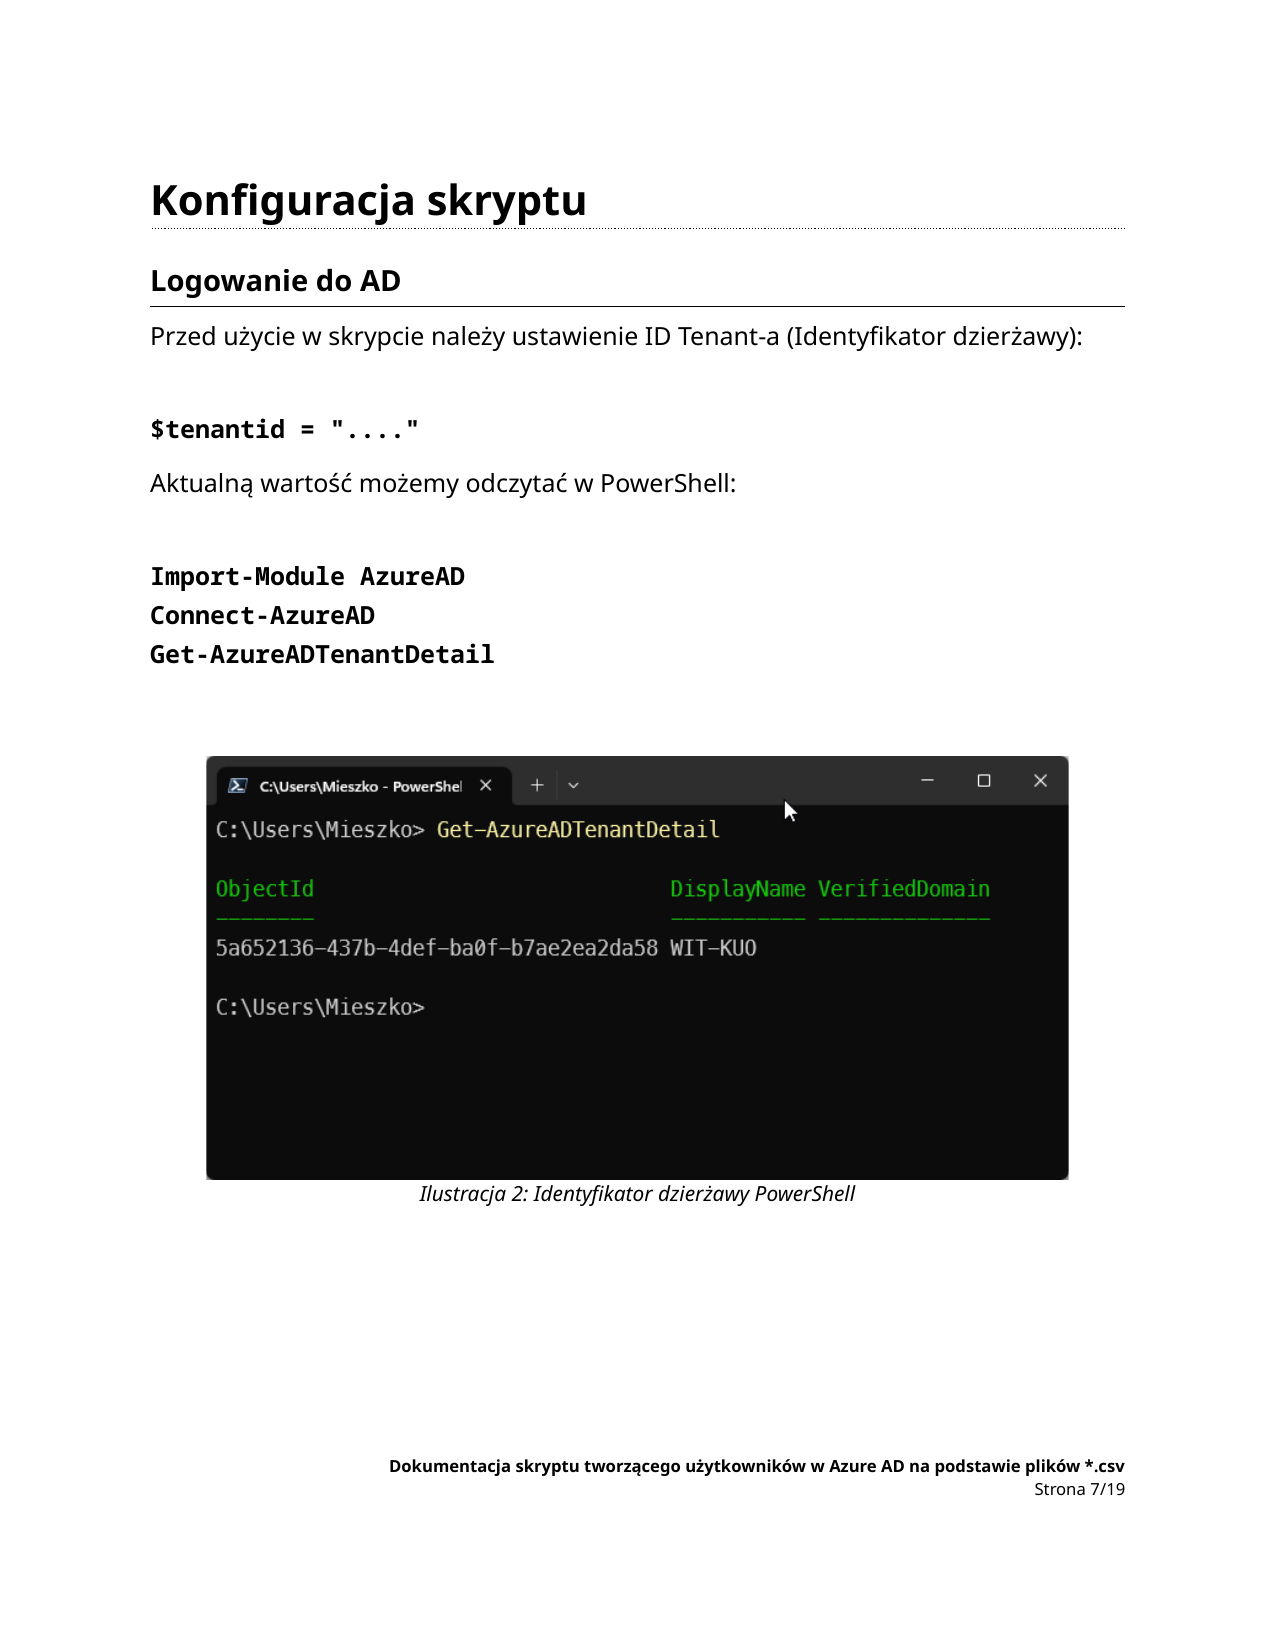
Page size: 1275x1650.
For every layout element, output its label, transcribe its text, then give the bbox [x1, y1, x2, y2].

subtitle Konfiguracja skryptu [150, 171, 1125, 228]
picture [206, 756, 1069, 1180]
text Ilustracja 2: Identyfikator dzierżawy PowerShell [174, 757, 1101, 1208]
text Przed użycie w skrypcie należy ustawienie ID Tenant-a (Identyfikator dzierżawy): [150, 319, 1125, 392]
text Aktualną wartość możemy odczytać w PowerShell: [150, 466, 1125, 500]
text Import-Module AzureAD Connect-AzureAD Get-AzureADTenantDetail [150, 519, 1125, 671]
subtitle Logowanie do AD [150, 255, 1125, 306]
text $tenantid = "...." [150, 412, 1125, 446]
